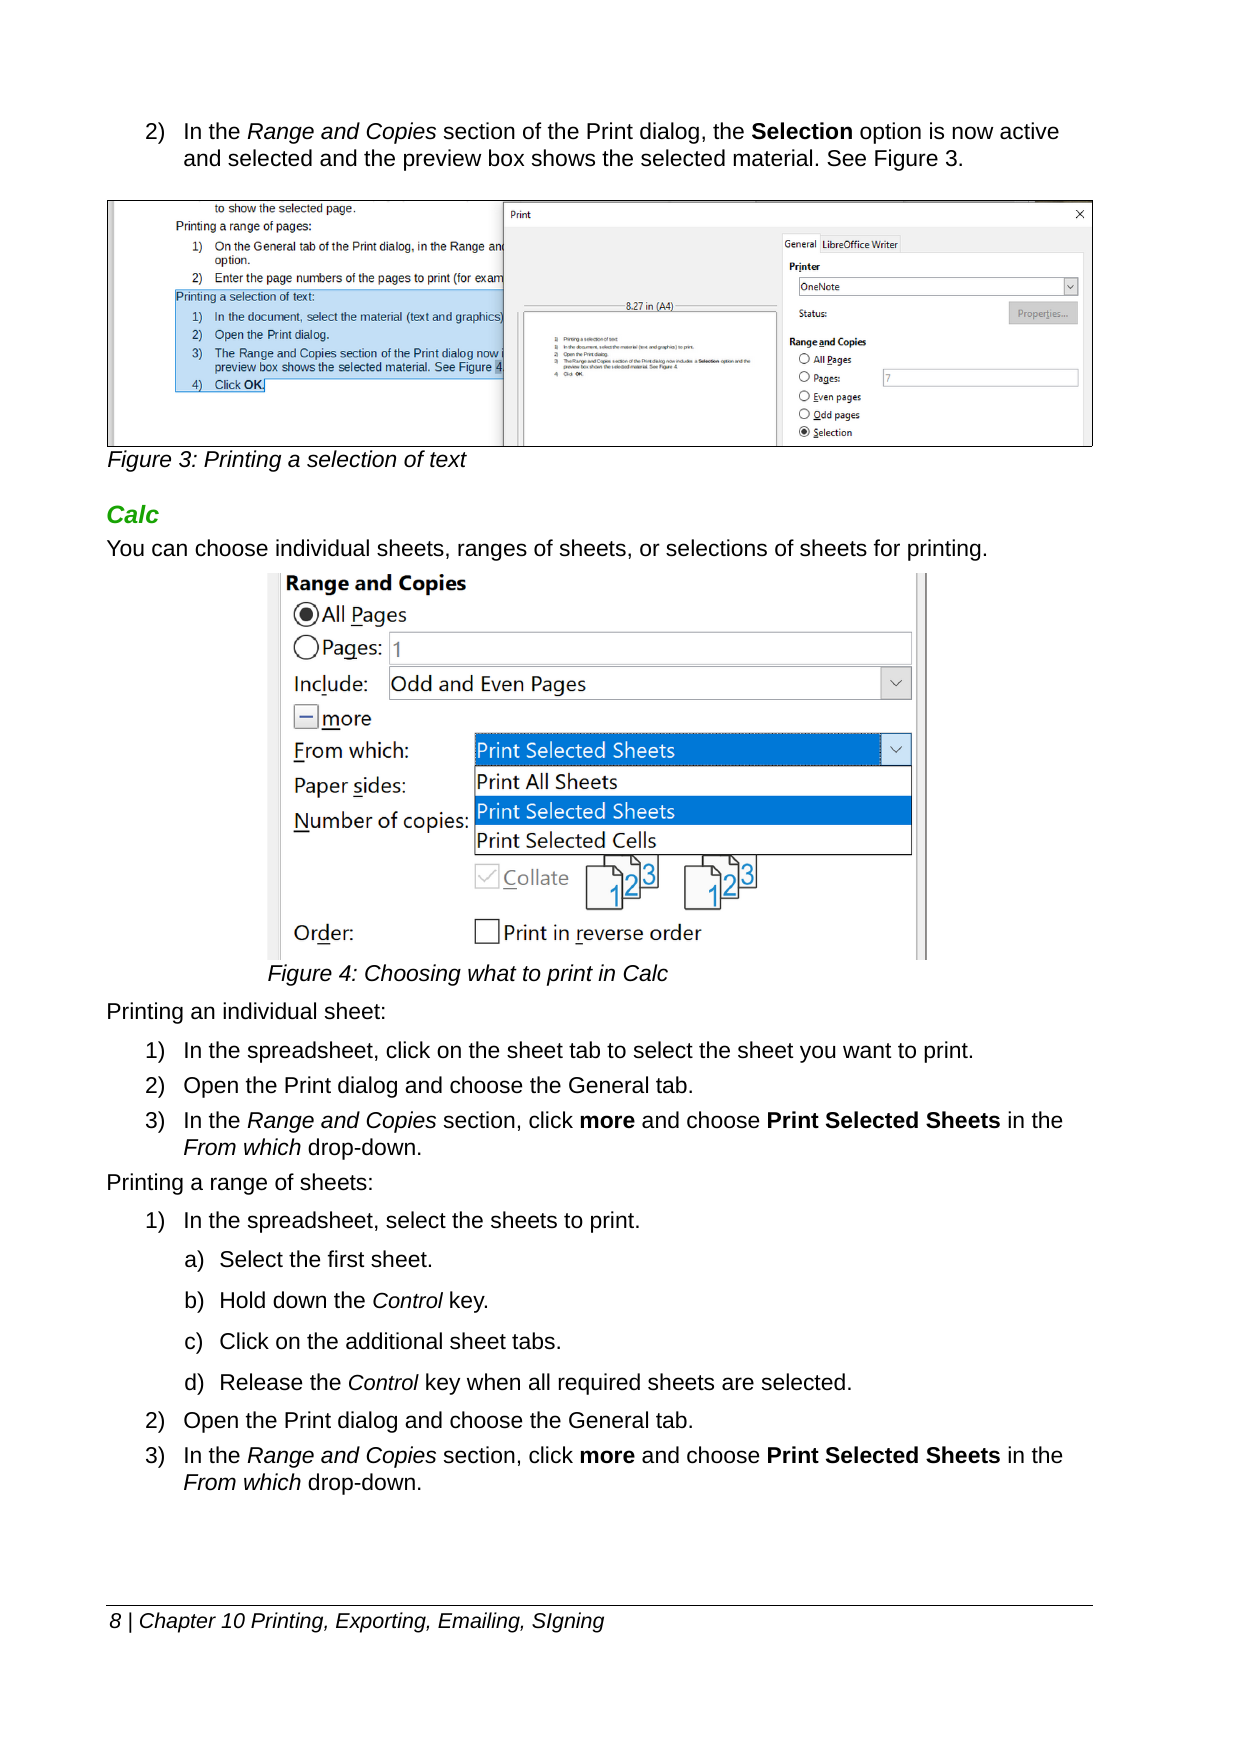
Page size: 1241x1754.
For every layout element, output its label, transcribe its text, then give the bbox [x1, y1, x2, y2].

list Click on the additional sheet tabs. [181, 1325, 1093, 1357]
list Printing an individual sheet: [106, 998, 1093, 1024]
list In the Range and Copies section, click more and choose Print Selected Sheets in the From which drop-down. [165, 1107, 1093, 1160]
text Figure 3: Printing a selection of text [107, 447, 1092, 473]
list In the spreadsheet, select the sheets to print. [165, 1207, 1093, 1234]
text Figure 4: Choosing what to print in Calc [267, 960, 932, 986]
subtitle Calc [106, 500, 1093, 529]
list Open the Print dialog and choose the General tab. [165, 1072, 1093, 1098]
list Printing a range of sheets: [106, 1169, 1093, 1195]
list Select the first sheet. [181, 1243, 1093, 1275]
list Hold down the Control key. [181, 1284, 1093, 1316]
picture [267, 573, 932, 960]
list In the Range and Copies section, click more and choose Print Selected Sheets in the From which drop-down. [165, 1442, 1093, 1495]
list In the spreadsheet, click on the sheet tab to select the sheet you want to print. [165, 1037, 1093, 1063]
picture [108, 201, 1092, 446]
list Open the Print dialog and choose the General tab. [165, 1407, 1093, 1433]
text You can choose individual sheets, ranges of sheets, or selections of sheets for printing. [106, 535, 1093, 561]
list Release the Control key when all required sheets are selected. [181, 1366, 1093, 1398]
list In the Range and Copies section of the Print dialog, the Selection option is now active and selected and the preview box shows the selected material. See Figure 3. [165, 118, 1093, 171]
